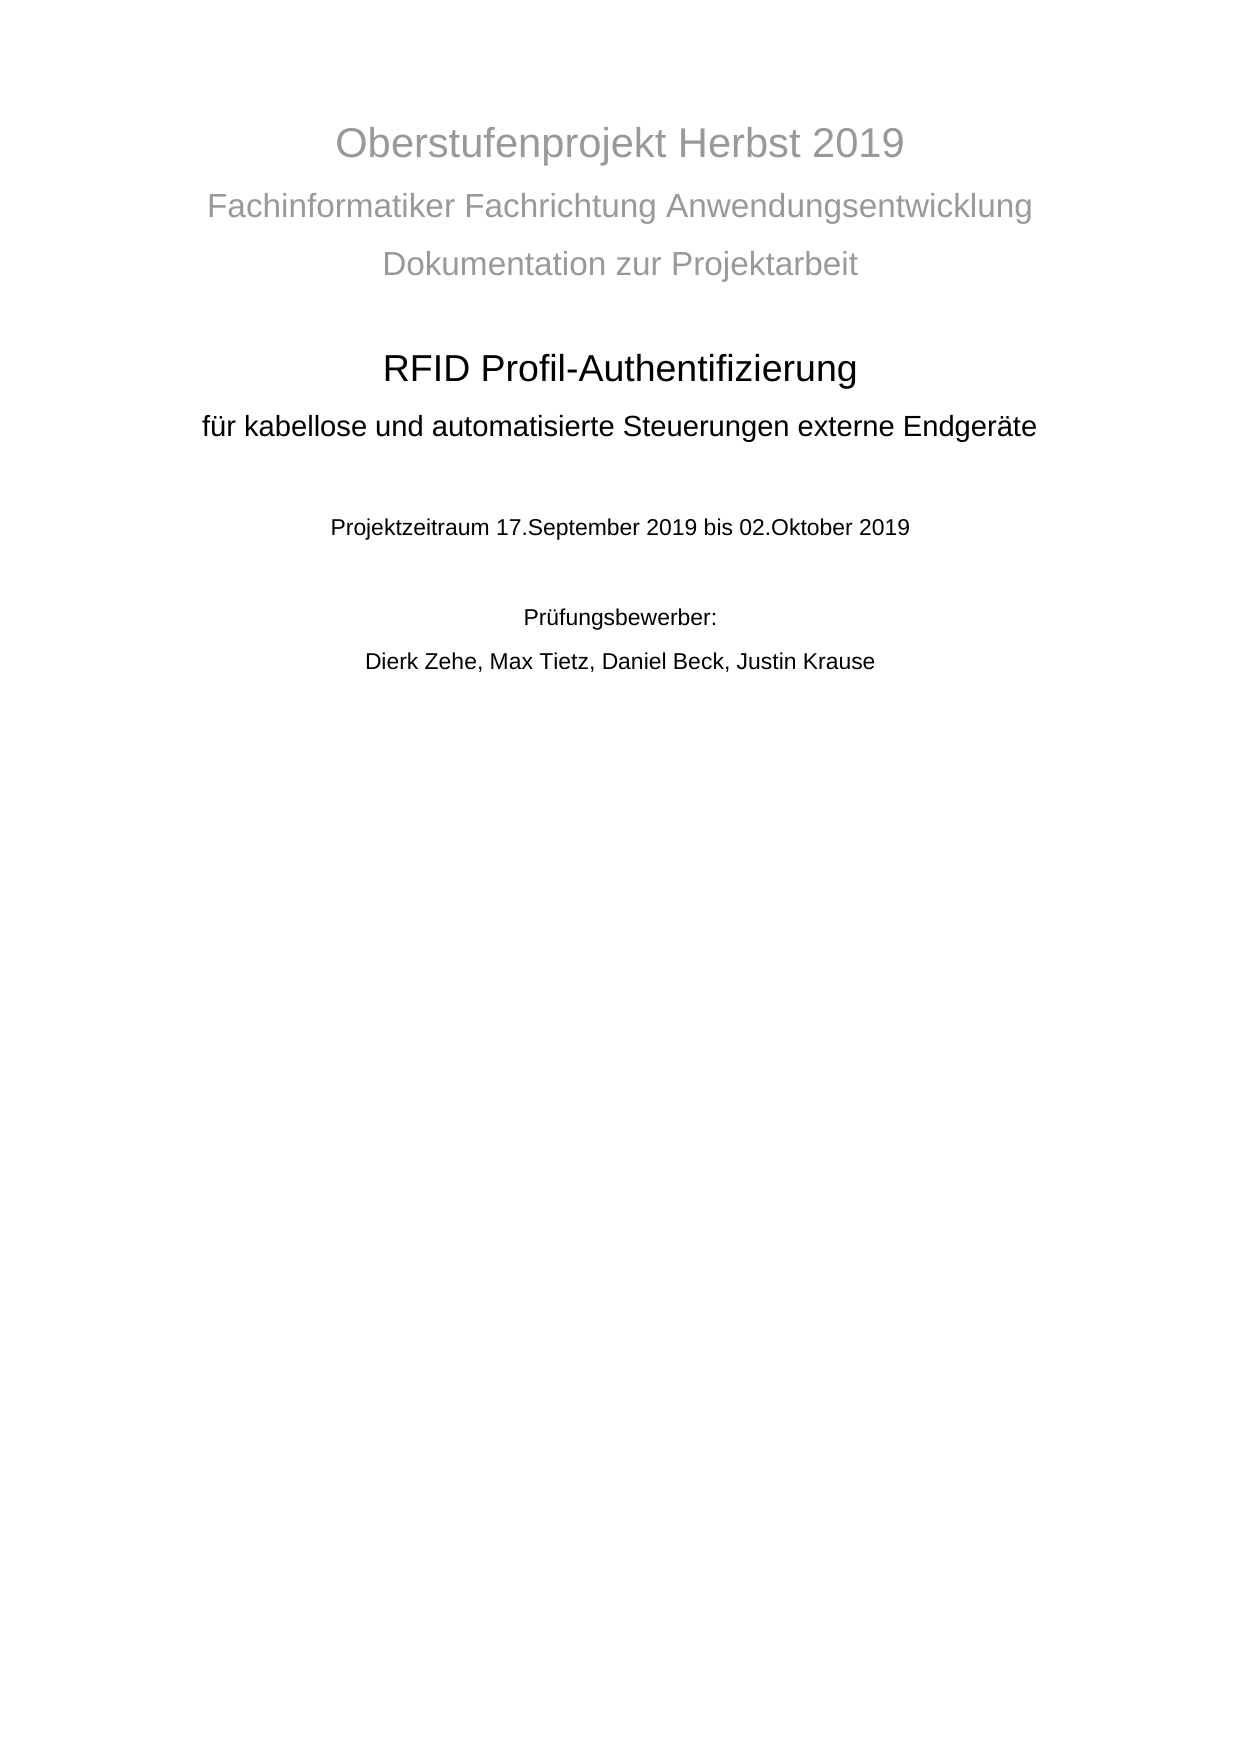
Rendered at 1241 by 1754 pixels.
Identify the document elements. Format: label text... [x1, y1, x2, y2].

text Dierk Zehe, Max Tietz, Daniel Beck, Justin Krause [118, 648, 1122, 675]
text für kabellose und automatisierte Steuerungen externe Endgeräte [118, 409, 1122, 442]
text Oberstufenprojekt Herbst 2019 [118, 118, 1122, 166]
text Prüfungsbewerber: [118, 603, 1122, 630]
text Dokumentation zur Projektarbeit [118, 244, 1122, 282]
text Fachinformatiker Fachrichtung Anwendungsentwicklung [118, 186, 1122, 224]
text RFID Profil-Authentifizierung [118, 346, 1122, 389]
text Projektzeitraum 17.September 2019 bis 02.Oktober 2019 [118, 514, 1122, 540]
